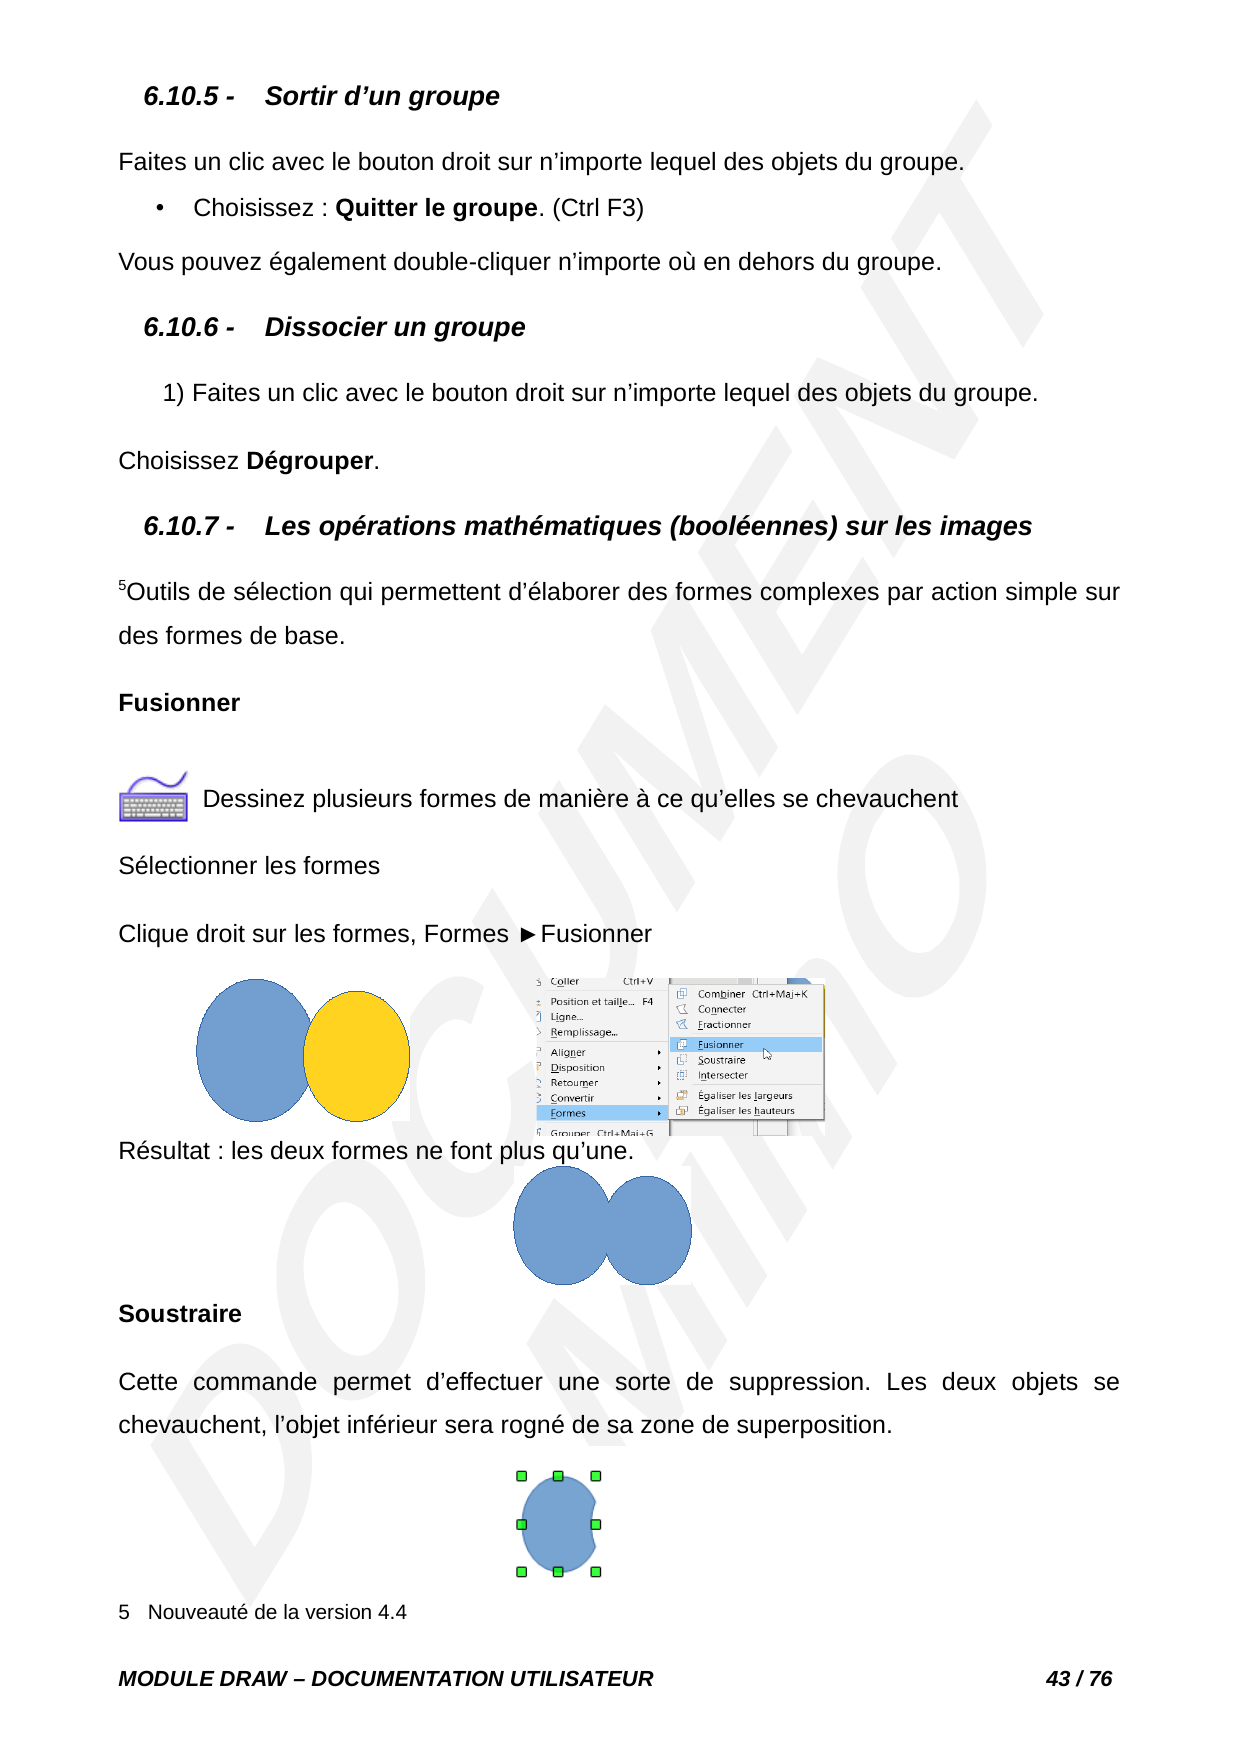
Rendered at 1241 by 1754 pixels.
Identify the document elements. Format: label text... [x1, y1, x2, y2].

text Nouveauté de la version 4.4 [118, 1600, 1122, 1624]
text Faites un clic avec le bouton droit sur n’importe lequel des objets du groupe. [118, 147, 1122, 176]
text Outils de sélection qui permettent d’élaborer des formes complexes par action simple sur des formes de base. [118, 577, 1122, 650]
text Résultat : les deux formes ne font plus qu’une. [118, 986, 1122, 1165]
text Soustraire [118, 1203, 1122, 1328]
picture [467, 1446, 673, 1601]
subtitle Dissocier un groupe [143, 311, 1122, 342]
subtitle Sortir d’un groupe [143, 80, 1122, 111]
text Vous pouvez également double-cliquer n’importe où en dehors du groupe. [118, 247, 1122, 276]
text Cette commande permet d’effectuer une sorte de suppression. Les deux objets se chevauchent, l’objet inférieur sera rogné de sa zone de superposition. [118, 1366, 1122, 1439]
text Dessinez plusieurs formes de manière à ce qu’elles se chevauchent [191, 784, 1122, 813]
subtitle Les opérations mathématiques (booléennes) sur les images [143, 510, 1122, 541]
text Fusionner [118, 688, 1122, 717]
list Choisissez : Quitter le groupe. (Ctrl F3) [156, 191, 1122, 223]
text Sélectionner les formes [118, 851, 1122, 880]
text Choisissez Dégrouper. [118, 446, 1122, 474]
list Faites un clic avec le bouton droit sur n’importe lequel des objets du groupe. [162, 378, 1122, 407]
picture [115, 761, 191, 836]
text Clique droit sur les formes, Formes ►Fusionner [118, 918, 1122, 947]
picture [536, 978, 826, 1136]
